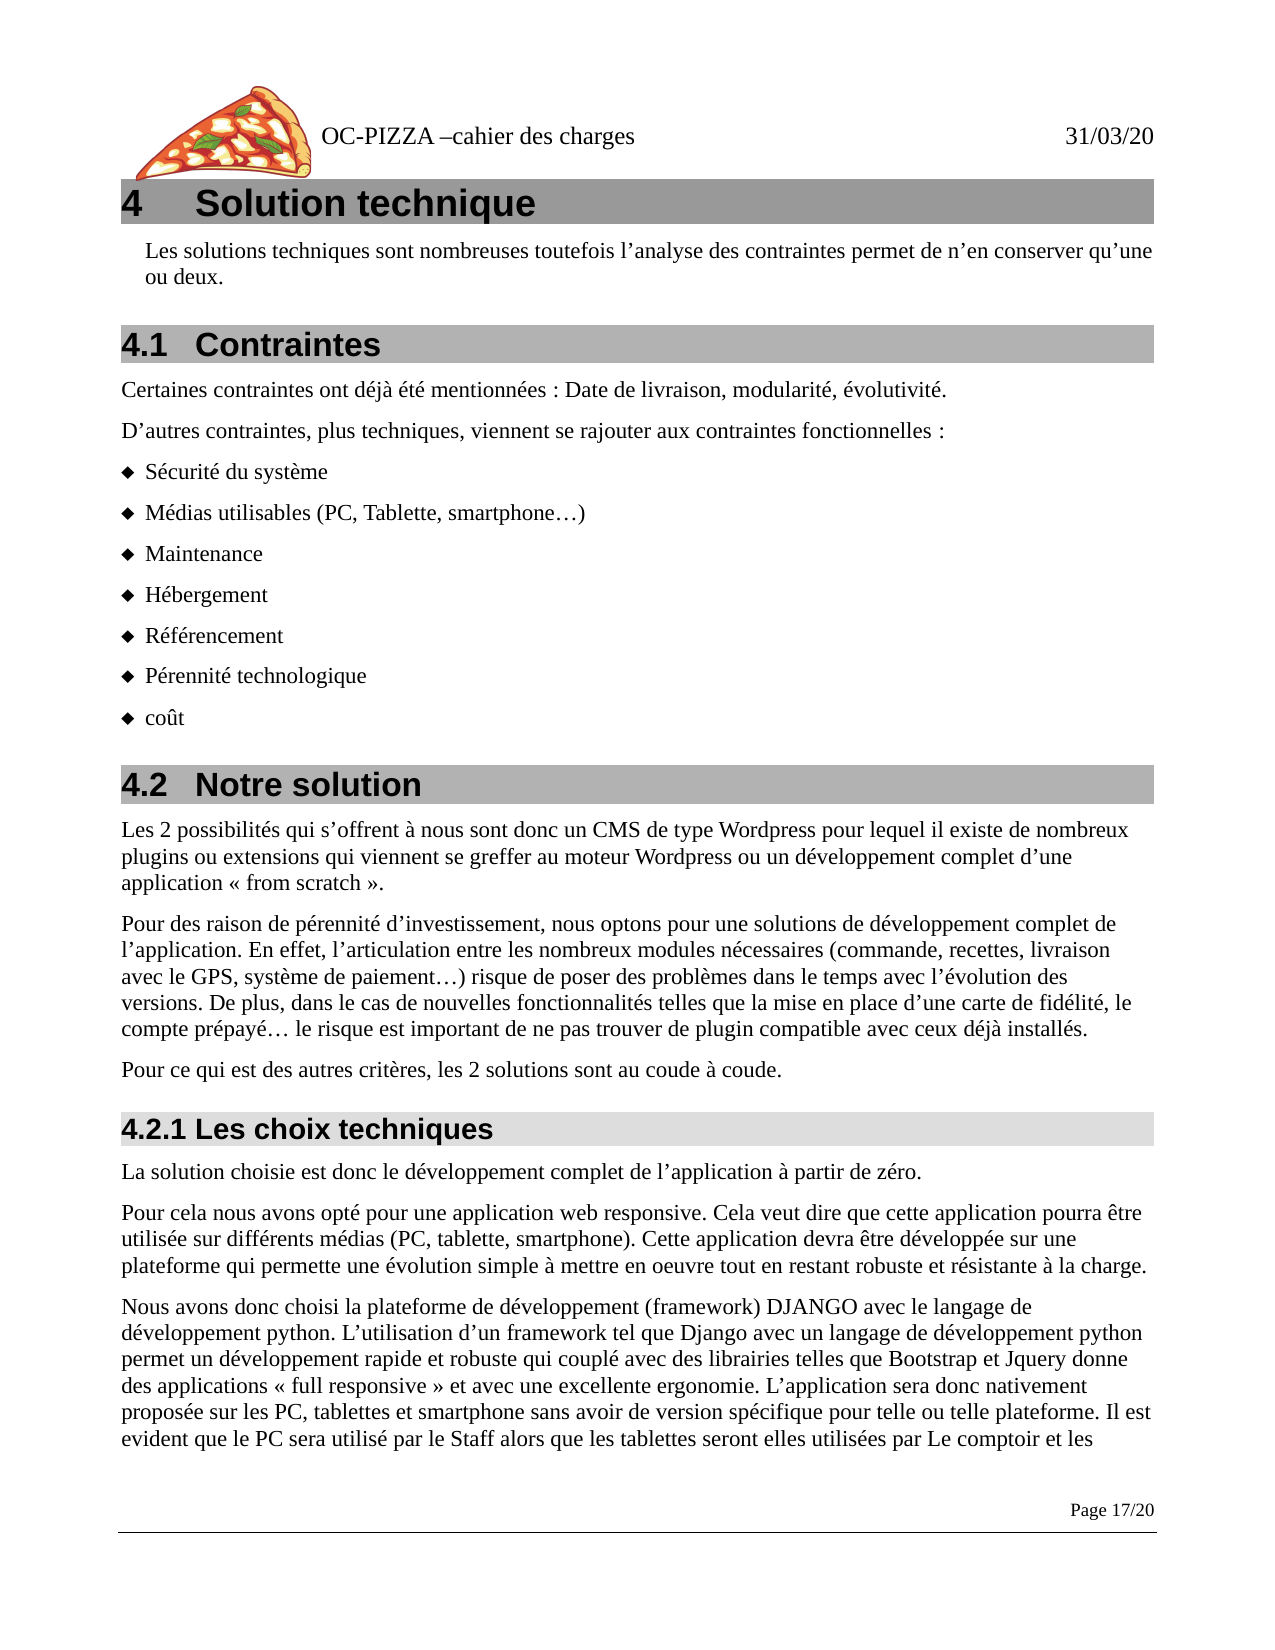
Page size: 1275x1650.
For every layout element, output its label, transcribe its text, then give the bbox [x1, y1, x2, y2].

subtitle Contraintes [121, 325, 1154, 363]
list Sécurité du système [121, 458, 1154, 484]
list Référencement [121, 622, 1154, 648]
text Pour des raison de pérennité d’investissement, nous optons pour une solutions de développement complet de l’application. En effet, l’articulation entre les nombreux modules nécessaires (commande, recettes, livraison avec le GPS, système de paiement…) risque de poser des problèmes dans le temps avec l’évolution des versions. De plus, dans le cas de nouvelles fonctionnalités telles que la mise en place d’une carte de fidélité, le compte prépayé… le risque est important de ne pas trouver de plugin compatible avec ceux déjà installés. [121, 910, 1154, 1042]
text Les 2 possibilités qui s’offrent à nous sont donc un CMS de type Wordpress pour lequel il existe de nombreux plugins ou extensions qui viennent se greffer au moteur Wordpress ou un développement complet d’une application « from scratch ». [121, 816, 1154, 896]
list Médias utilisables (PC, Tablette, smartphone…) [121, 499, 1154, 525]
subtitle Solution technique [121, 179, 1154, 224]
list Pérennité technologique [121, 663, 1154, 689]
subtitle Notre solution [121, 765, 1154, 804]
list Nous avons donc choisi la plateforme de développement (framework) DJANGO avec le langage de développement python. L’utilisation d’un framework tel que Django avec un langage de développement python permet un développement rapide et robuste qui couplé avec des librairies telles que Bootstrap et Jquery donne des applications « full responsive » et avec une excellente ergonomie. L’application sera donc nativement proposée sur les PC, tablettes et smartphone sans avoir de version spécifique pour telle ou telle plateforme. Il est evident que le PC sera utilisé par le Staff alors que les tablettes seront elles utilisées par Le comptoir et les [121, 1293, 1154, 1451]
list Pour cela nous avons opté pour une application web responsive. Cela veut dire que cette application pourra être utilisée sur différents médias (PC, tablette, smartphone). Cette application devra être développée sur une plateforme qui permette une évolution simple à mettre en oeuvre tout en restant robuste et résistante à la charge. [121, 1199, 1154, 1278]
list Les solutions techniques sont nombreuses toutefois l’analyse des contraintes permet de n’en conserver qu’une ou deux. [145, 237, 1154, 289]
subtitle Les choix techniques [121, 1112, 1154, 1146]
list Maintenance [121, 540, 1154, 566]
picture [135, 86, 312, 181]
list Hébergement [121, 581, 1154, 607]
list La solution choisie est donc le développement complet de l’application à partir de zéro. [121, 1158, 1154, 1184]
text Pour ce qui est des autres critères, les 2 solutions sont au coude à coude. [121, 1056, 1154, 1083]
list D’autres contraintes, plus techniques, viennent se rajouter aux contraintes fonctionnelles : [121, 417, 1154, 443]
list Certaines contraintes ont déjà été mentionnées : Date de livraison, modularité, évolutivité. [121, 376, 1154, 402]
list coût [121, 703, 1154, 730]
